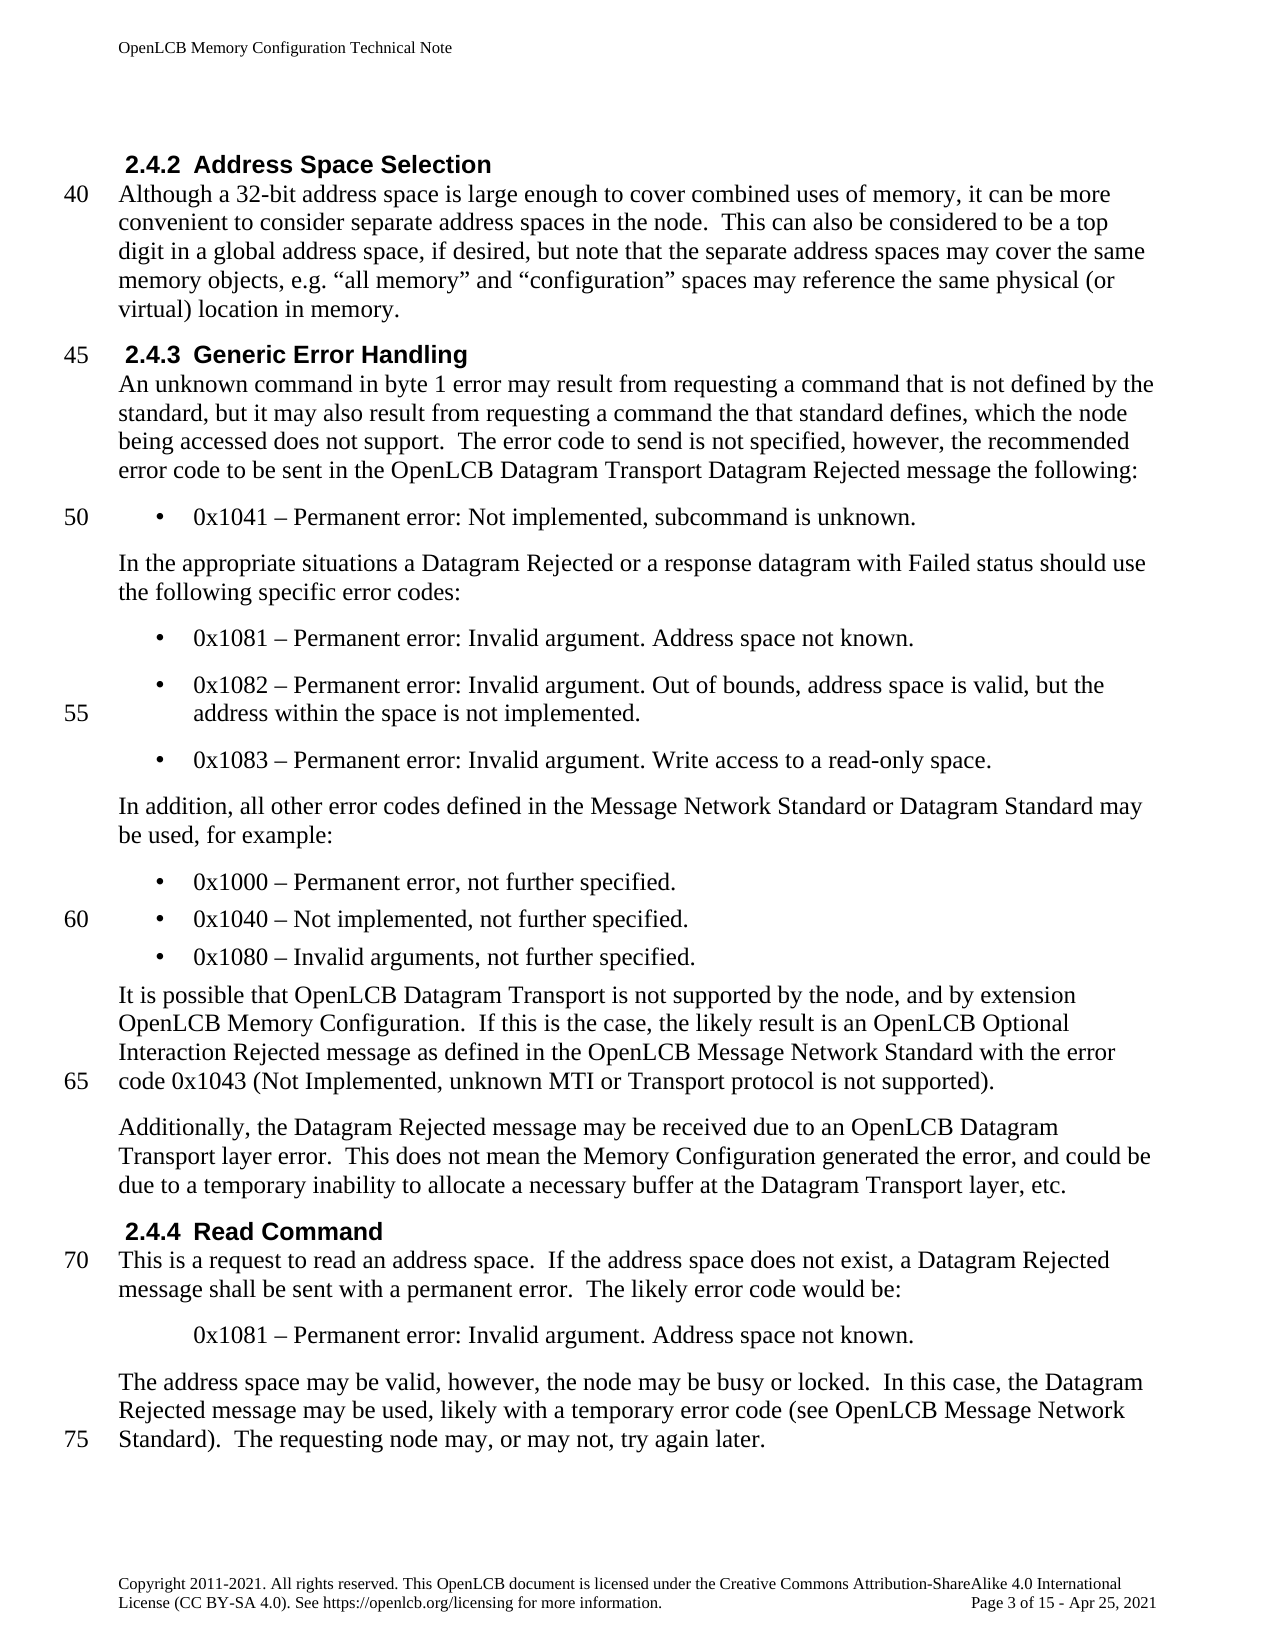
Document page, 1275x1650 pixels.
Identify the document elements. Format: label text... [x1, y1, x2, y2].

subtitle Generic Error Handling [118, 340, 1157, 369]
list 0x1080 – Invalid arguments, not further specified. [156, 942, 1157, 971]
list 0x1081 – Permanent error: Invalid argument. Address space not known. [156, 623, 1157, 652]
text 0x1081 – Permanent error: Invalid argument. Address space not known. [193, 1320, 1157, 1349]
text It is possible that OpenLCB Datagram Transport is not supported by the node, and by extension OpenLCB Memory Configuration. If this is the case, the likely result is an OpenLCB Optional Interaction Rejected message as defined in the OpenLCB Message Network Standard with the error code 0x1043 (Not Implemented, unknown MTI or Transport protocol is not supported). [118, 980, 1157, 1095]
text The address space may be valid, however, the node may be busy or locked. In this case, the Datagram Rejected message may be used, likely with a temporary error code (see OpenLCB Message Network Standard). The requesting node may, or may not, try again later. [118, 1367, 1157, 1453]
list 0x1000 – Permanent error, not further specified. [156, 867, 1157, 895]
text This is a request to read an address space. If the address space does not exist, a Datagram Rejected message shall be sent with a permanent error. The likely error code would be: [118, 1245, 1157, 1303]
text An unknown command in byte 1 error may result from requesting a command that is not defined by the standard, but it may also result from requesting a command the that standard defines, which the node being accessed does not support. The error code to send is not specified, however, the recommended error code to be sent in the OpenLCB Datagram Transport Datagram Rejected message the following: [118, 369, 1157, 484]
subtitle Address Space Selection [118, 150, 1157, 179]
text In addition, all other error codes defined in the Message Network Standard or Datagram Standard may be used, for example: [118, 791, 1157, 849]
subtitle Read Command [118, 1216, 1157, 1245]
text Additionally, the Datagram Rejected message may be received due to an OpenLCB Datagram Transport layer error. This does not mean the Memory Configuration generated the error, and could be due to a temporary inability to allocate a necessary buffer at the Datagram Transport layer, etc. [118, 1112, 1157, 1199]
list 0x1040 – Not implemented, not further specified. [156, 904, 1157, 933]
list 0x1041 – Permanent error: Not implemented, subcommand is unknown. [156, 502, 1157, 530]
text In the appropriate situations a Datagram Rejected or a response datagram with Failed status should use the following specific error codes: [118, 548, 1157, 606]
list 0x1083 – Permanent error: Invalid argument. Write access to a read-only space. [156, 745, 1157, 774]
list 0x1082 – Permanent error: Invalid argument. Out of bounds, address space is valid, but the address within the space is not implemented. [156, 670, 1157, 727]
text Although a 32-bit address space is large enough to cover combined uses of memory, it can be more convenient to consider separate address spaces in the node. This can also be considered to be a top digit in a global address space, if desired, but note that the separate address spaces may cover the same memory objects, e.g. “all memory” and “configuration” spaces may reference the same physical (or virtual) location in memory. [118, 179, 1157, 322]
